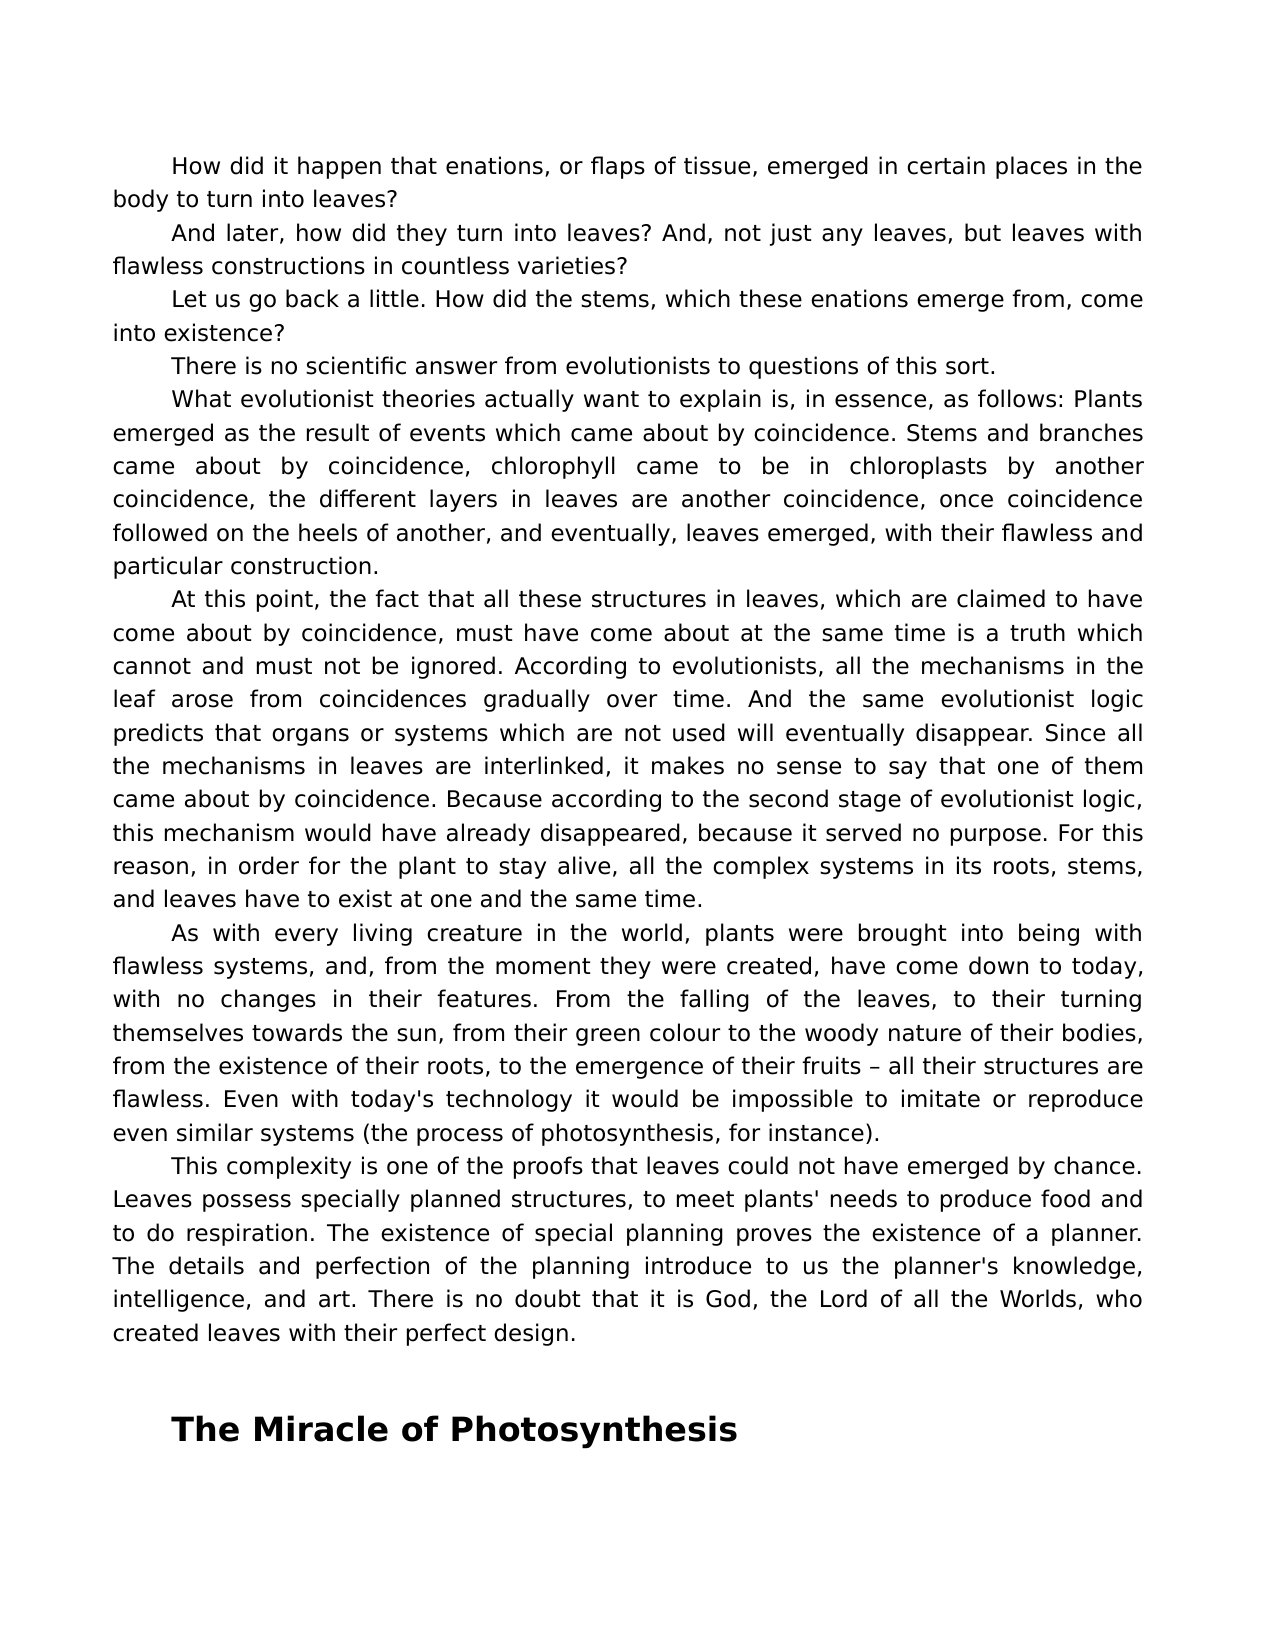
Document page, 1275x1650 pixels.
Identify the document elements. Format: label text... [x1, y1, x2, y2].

text What evolutionist theories actually want to explain is, in essence, as follows: Plants emerged as the result of events which came about by coincidence. Stems and branches came about by coincidence, chlorophyll came to be in chloroplasts by another coincidence, the different layers in leaves are another coincidence, once coincidence followed on the heels of another, and eventually, leaves emerged, with their flawless and particular construction. [112, 381, 1145, 581]
text As with every living creature in the world, plants were brought into being with flawless systems, and, from the moment they were created, have come down to today, with no changes in their features. From the falling of the leaves, to their turning themselves towards the sun, from their green colour to the woody nature of their bodies, from the existence of their roots, to the emergence of their fruits – all their structures are flawless. Even with today's technology it would be impossible to imitate or reproduce even similar systems (the process of photosynthesis, for instance). [112, 914, 1145, 1148]
text There is no scientific answer from evolutionists to questions of this sort. [112, 348, 1145, 381]
text This complexity is one of the proofs that leaves could not have emerged by chance. Leaves possess specially planned structures, to meet plants' needs to produce food and to do respiration. The existence of special planning proves the existence of a planner. The details and perfection of the planning introduce to us the planner's knowledge, intelligence, and art. There is no doubt that it is God, the Lord of all the Worlds, who created leaves with their perfect design. [112, 1148, 1145, 1348]
text At this point, the fact that all these structures in leaves, which are claimed to have come about by coincidence, must have come about at the same time is a truth which cannot and must not be ignored. According to evolutionists, all the mechanisms in the leaf arose from coincidences gradually over time. And the same evolutionist logic predicts that organs or systems which are not used will eventually disappear. Since all the mechanisms in leaves are interlinked, it makes no sense to say that one of them came about by coincidence. Because according to the second stage of evolutionist logic, this mechanism would have already disappeared, because it served no purpose. For this reason, in order for the plant to stay alive, all the complex systems in its roots, stems, and leaves have to exist at one and the same time. [112, 581, 1145, 914]
text The Miracle of Photosynthesis [112, 1414, 1145, 1448]
text How did it happen that enations, or flaps of tissue, emerged in certain places in the body to turn into leaves? [112, 148, 1145, 214]
text And later, how did they turn into leaves? And, not just any leaves, but leaves with flawless constructions in countless varieties? [112, 214, 1145, 281]
text Let us go back a little. How did the stems, which these enations emerge from, come into existence? [112, 281, 1145, 348]
